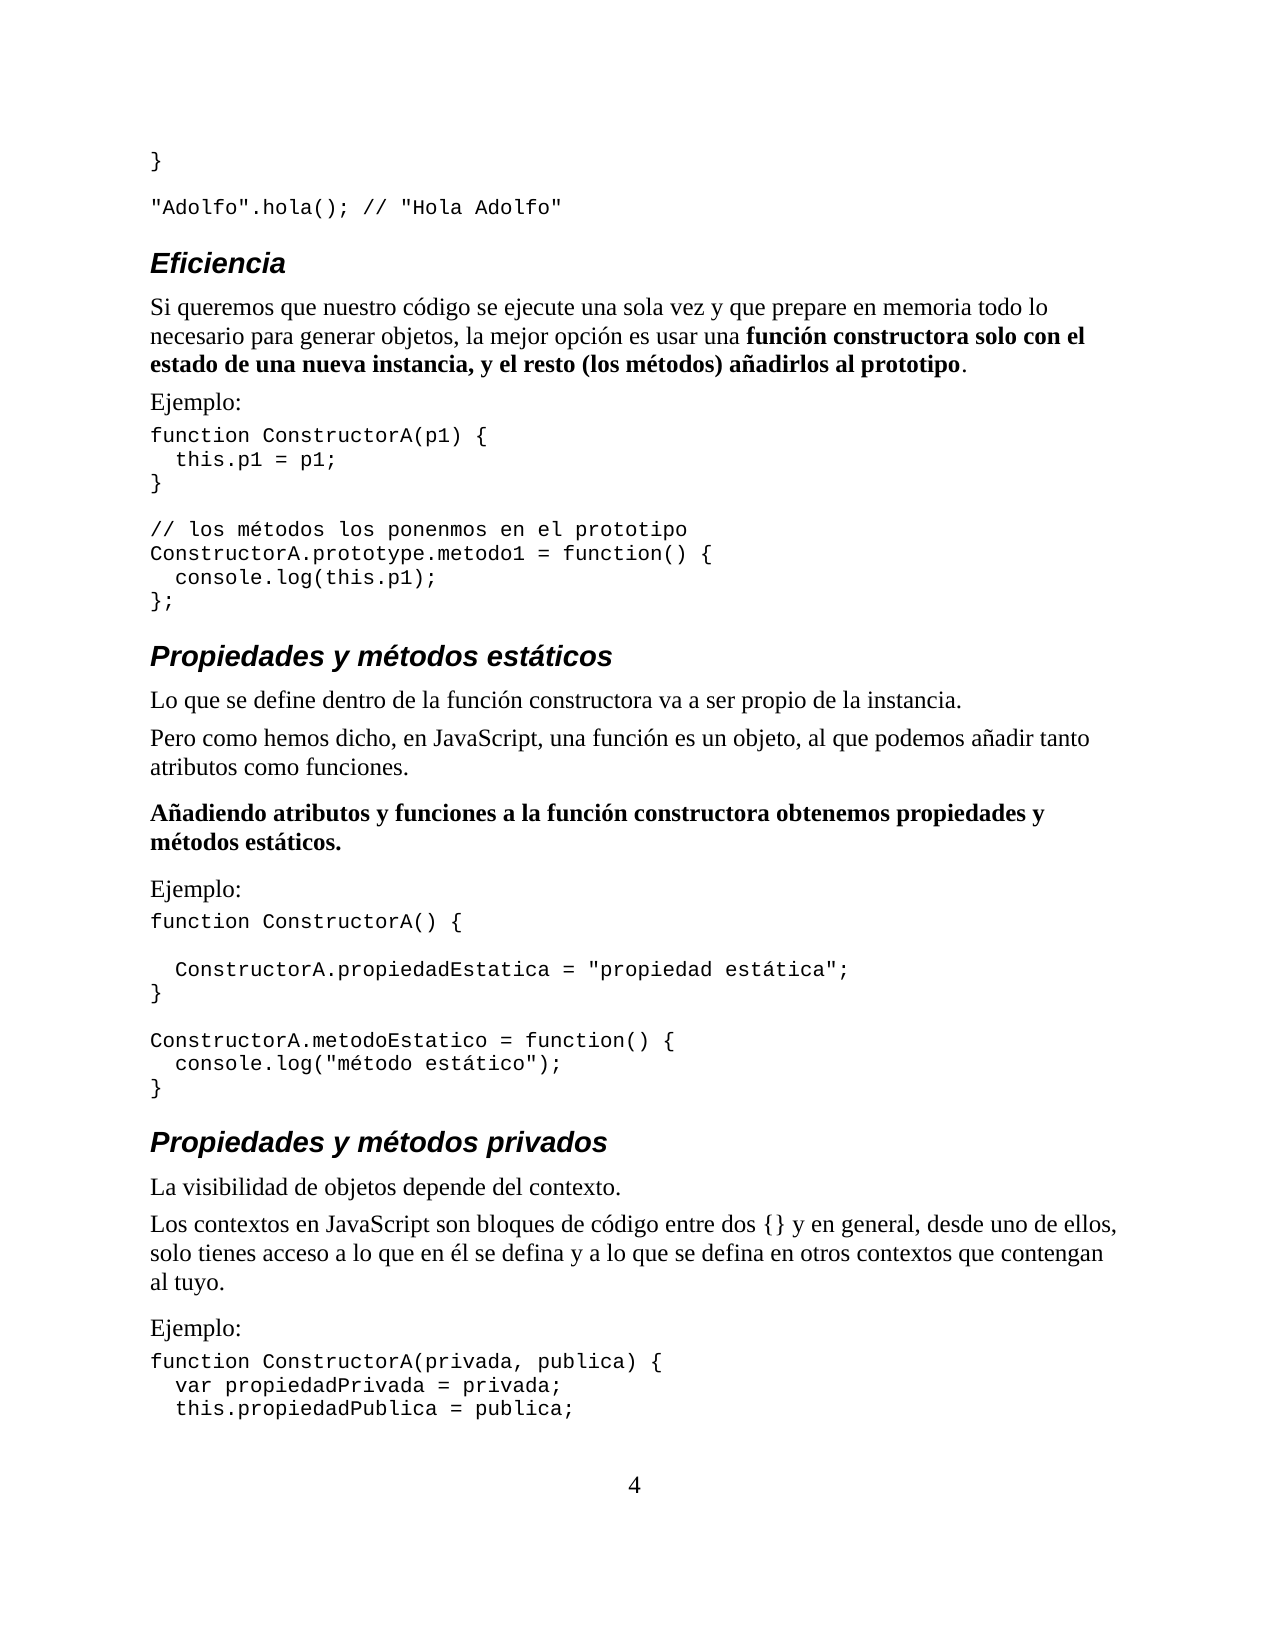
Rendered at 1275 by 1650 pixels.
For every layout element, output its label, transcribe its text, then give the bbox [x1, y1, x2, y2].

text Los contextos en JavaScript son bloques de código entre dos {} y en general, desde uno de ellos, solo tienes acceso a lo que en él se defina y a lo que se defina en otros contextos que contengan al tuyo. [150, 1209, 1125, 1296]
text }; [150, 590, 1125, 614]
text var propiedadPrivada = privada; [150, 1375, 1125, 1398]
text console.log(this.p1); [150, 567, 1125, 590]
text "Adolfo".hola(); // "Hola Adolfo" [150, 197, 1125, 221]
text } [150, 472, 1125, 496]
text console.log("método estático"); [150, 1053, 1125, 1077]
text ConstructorA.prototype.metodo1 = function() { [150, 543, 1125, 567]
text function ConstructorA(privada, publica) { [150, 1351, 1125, 1375]
subtitle Propiedades y métodos privados [150, 1126, 1125, 1159]
text Ejemplo: [150, 1313, 1125, 1342]
text ConstructorA.metodoEstatico = function() { [150, 1029, 1125, 1053]
text function ConstructorA(p1) { [150, 425, 1125, 448]
text } [150, 1077, 1125, 1101]
text Ejemplo: [150, 874, 1125, 902]
text // los métodos los ponenmos en el prototipo [150, 519, 1125, 543]
text } [150, 982, 1125, 1006]
subtitle Eficiencia [150, 246, 1125, 279]
text Añadiendo atributos y funciones a la función constructora obtenemos propiedades y métodos estáticos. [150, 798, 1125, 856]
text this.p1 = p1; [150, 448, 1125, 472]
text } [150, 150, 1125, 174]
subtitle Propiedades y métodos estáticos [150, 639, 1125, 673]
text Lo que se define dentro de la función constructora va a ser propio de la instancia. [150, 685, 1125, 714]
text function ConstructorA() { [150, 911, 1125, 935]
text La visibilidad de objetos depende del contexto. [150, 1172, 1125, 1200]
text Si queremos que nuestro código se ejecute una sola vez y que prepare en memoria todo lo necesario para generar objetos, la mejor opción es usar una función constructora solo con el estado de una nueva instancia, y el resto (los métodos) añadirlos al prototipo. [150, 292, 1125, 378]
text Ejemplo: [150, 387, 1125, 416]
text ConstructorA.propiedadEstatica = "propiedad estática"; [150, 959, 1125, 982]
text this.propiedadPublica = publica; [150, 1398, 1125, 1422]
text Pero como hemos dicho, en JavaScript, una función es un objeto, al que podemos añadir tanto atributos como funciones. [150, 723, 1125, 780]
